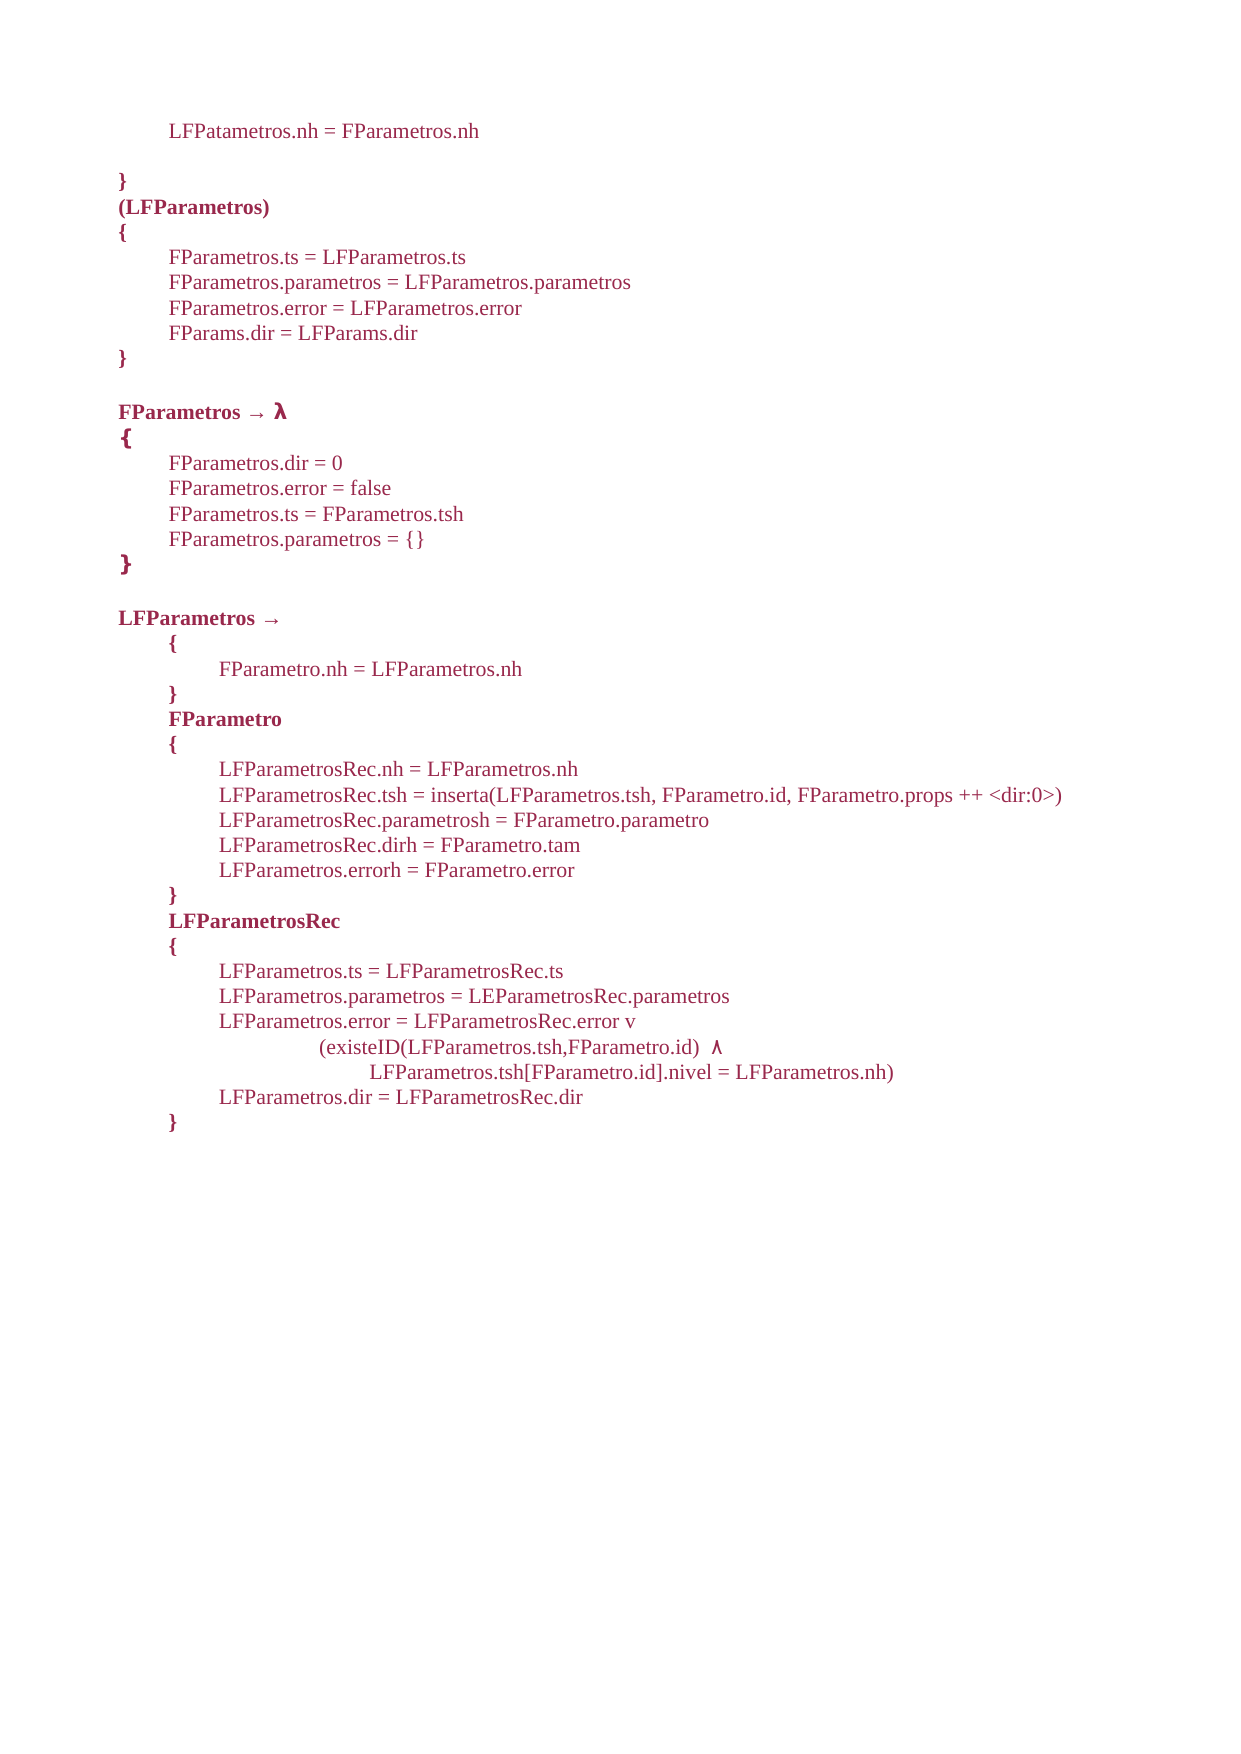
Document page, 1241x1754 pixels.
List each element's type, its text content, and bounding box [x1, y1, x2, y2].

text (LFParametros) [118, 194, 1122, 219]
text } [118, 168, 1122, 194]
text FParametros.dir = 0 [118, 450, 1122, 475]
text LFParametros.errorh = FParametro.error [168, 857, 1122, 882]
text LFParametros.ts = LFParametrosRec.ts [168, 958, 1122, 983]
text { [168, 630, 1122, 656]
text { [118, 219, 1122, 244]
text LFParametros.parametros = LEParametrosRec.parametros [168, 983, 1122, 1008]
text LFParametrosRec.tsh = inserta(LFParametros.tsh, FParametro.id, FParametro.props ++ <dir:0>) [168, 782, 1122, 807]
text LFParametros.dir = LFParametrosRec.dir [168, 1084, 1122, 1109]
text LFParametrosRec [168, 908, 1122, 933]
text FParametro.nh = LFParametros.nh [168, 656, 1122, 681]
text { [168, 933, 1122, 958]
text FParametros.parametros = {} [118, 526, 1122, 551]
text { [118, 424, 1122, 450]
text LFPatametros.nh = FParametros.nh [118, 118, 1122, 143]
text FParametros.parametros = LFParametros.parametros [118, 269, 1122, 294]
text LFParametrosRec.dirh = FParametro.tam [168, 832, 1122, 857]
text } [168, 882, 1122, 908]
text } [168, 1109, 1122, 1134]
text { [168, 731, 1122, 756]
text FParametros.error = LFParametros.error [118, 294, 1122, 320]
text FParametros.ts = FParametros.tsh [118, 501, 1122, 526]
text LFParametros.error = LFParametrosRec.error v (existeID(LFParametros.tsh,FParametro.id) ٨ LFParametros.tsh[FParametro.id].nivel = LFParametros.nh) [168, 1008, 1122, 1084]
text } [118, 345, 1122, 370]
text FParams.dir = LFParams.dir [118, 320, 1122, 345]
text LFParametrosRec.nh = LFParametros.nh [168, 756, 1122, 782]
text FParametros → λ [118, 399, 1122, 424]
text LFParametros → [118, 605, 1122, 630]
text } [168, 681, 1122, 706]
text FParametros.ts = LFParametros.ts [118, 244, 1122, 269]
text FParametros.error = false [118, 475, 1122, 501]
text LFParametrosRec.parametrosh = FParametro.parametro [168, 807, 1122, 832]
text } [118, 551, 1122, 576]
text FParametro [168, 706, 1122, 731]
